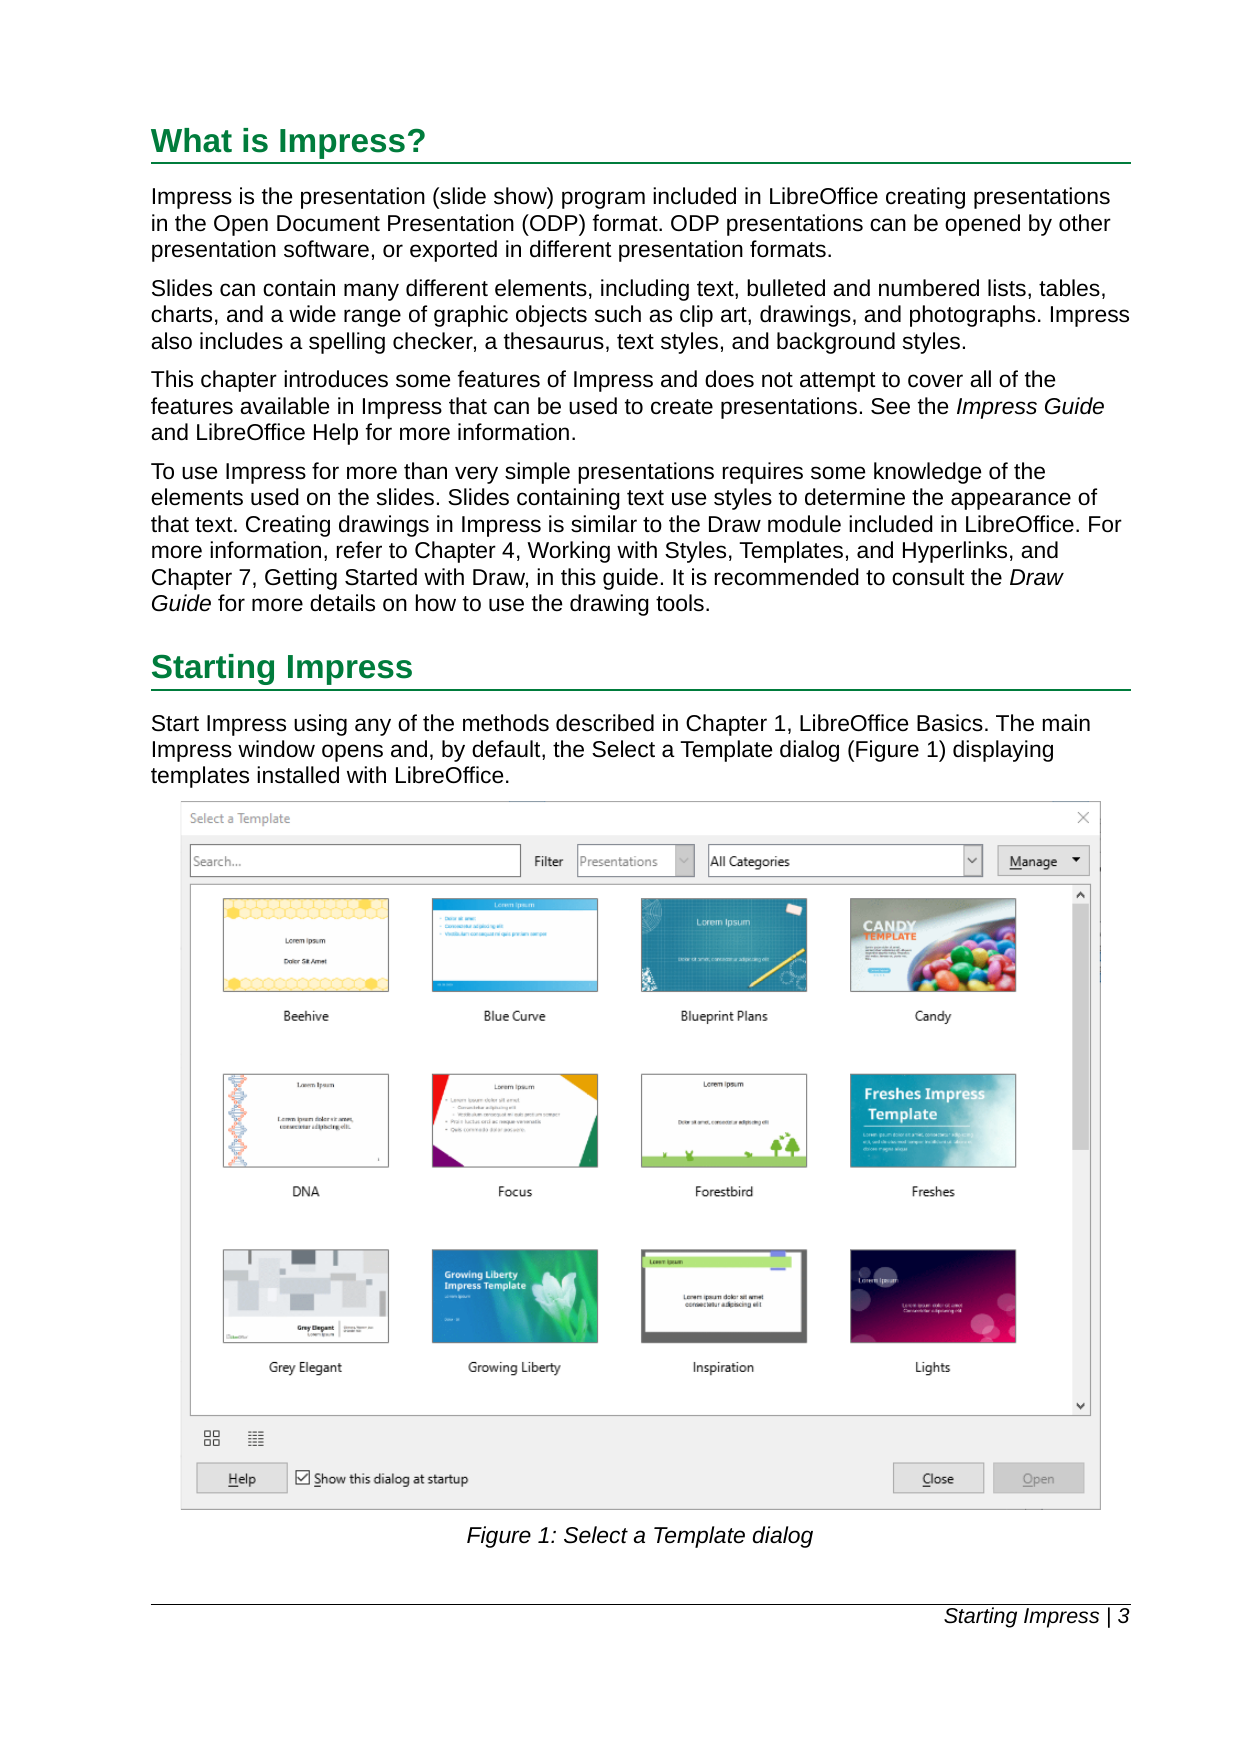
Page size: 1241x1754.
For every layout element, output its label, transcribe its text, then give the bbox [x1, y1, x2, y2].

text Start Impress using any of the methods described in Chapter 1, LibreOffice Basics. The main Impress window opens and, by default, the Select a Template dialog (Figure 1) displaying templates installed with LibreOffice. [151, 710, 1131, 789]
subtitle Starting Impress [151, 647, 1131, 689]
text This chapter introduces some features of Impress and does not attempt to cover all of the features available in Impress that can be used to create presentations. See the Impress Guide and LibreOffice Help for more information. [151, 366, 1131, 446]
text Figure 1: Select a Template dialog [181, 1522, 1101, 1548]
text To use Impress for more than very simple presentations requires some knowledge of the elements used on the slides. Slides containing text use styles to determine the appearance of that text. Creating drawings in Impress is similar to the Draw module included in LibreOffice. For more information, refer to Chapter 4, Working with Styles, Templates, and Hyperlinks, and Chapter 7, Getting Started with Draw, in this guide. It is recommended to consult the Draw Guide for more details on how to use the drawing tools. [151, 458, 1131, 616]
picture [180, 801, 1101, 1510]
text Slides can contain many different elements, including text, bulleted and numbered lists, tables, charts, and a wide range of graphic objects such as clip art, drawings, and photographs. Impress also includes a spelling checker, a thesaurus, text styles, and background styles. [151, 275, 1131, 354]
text Impress is the presentation (slide show) program included in LibreOffice creating presentations in the Open Document Presentation (ODP) format. ODP presentations can be opened by other presentation software, or exported in different presentation formats. [151, 183, 1131, 262]
subtitle What is Impress? [151, 121, 1131, 162]
